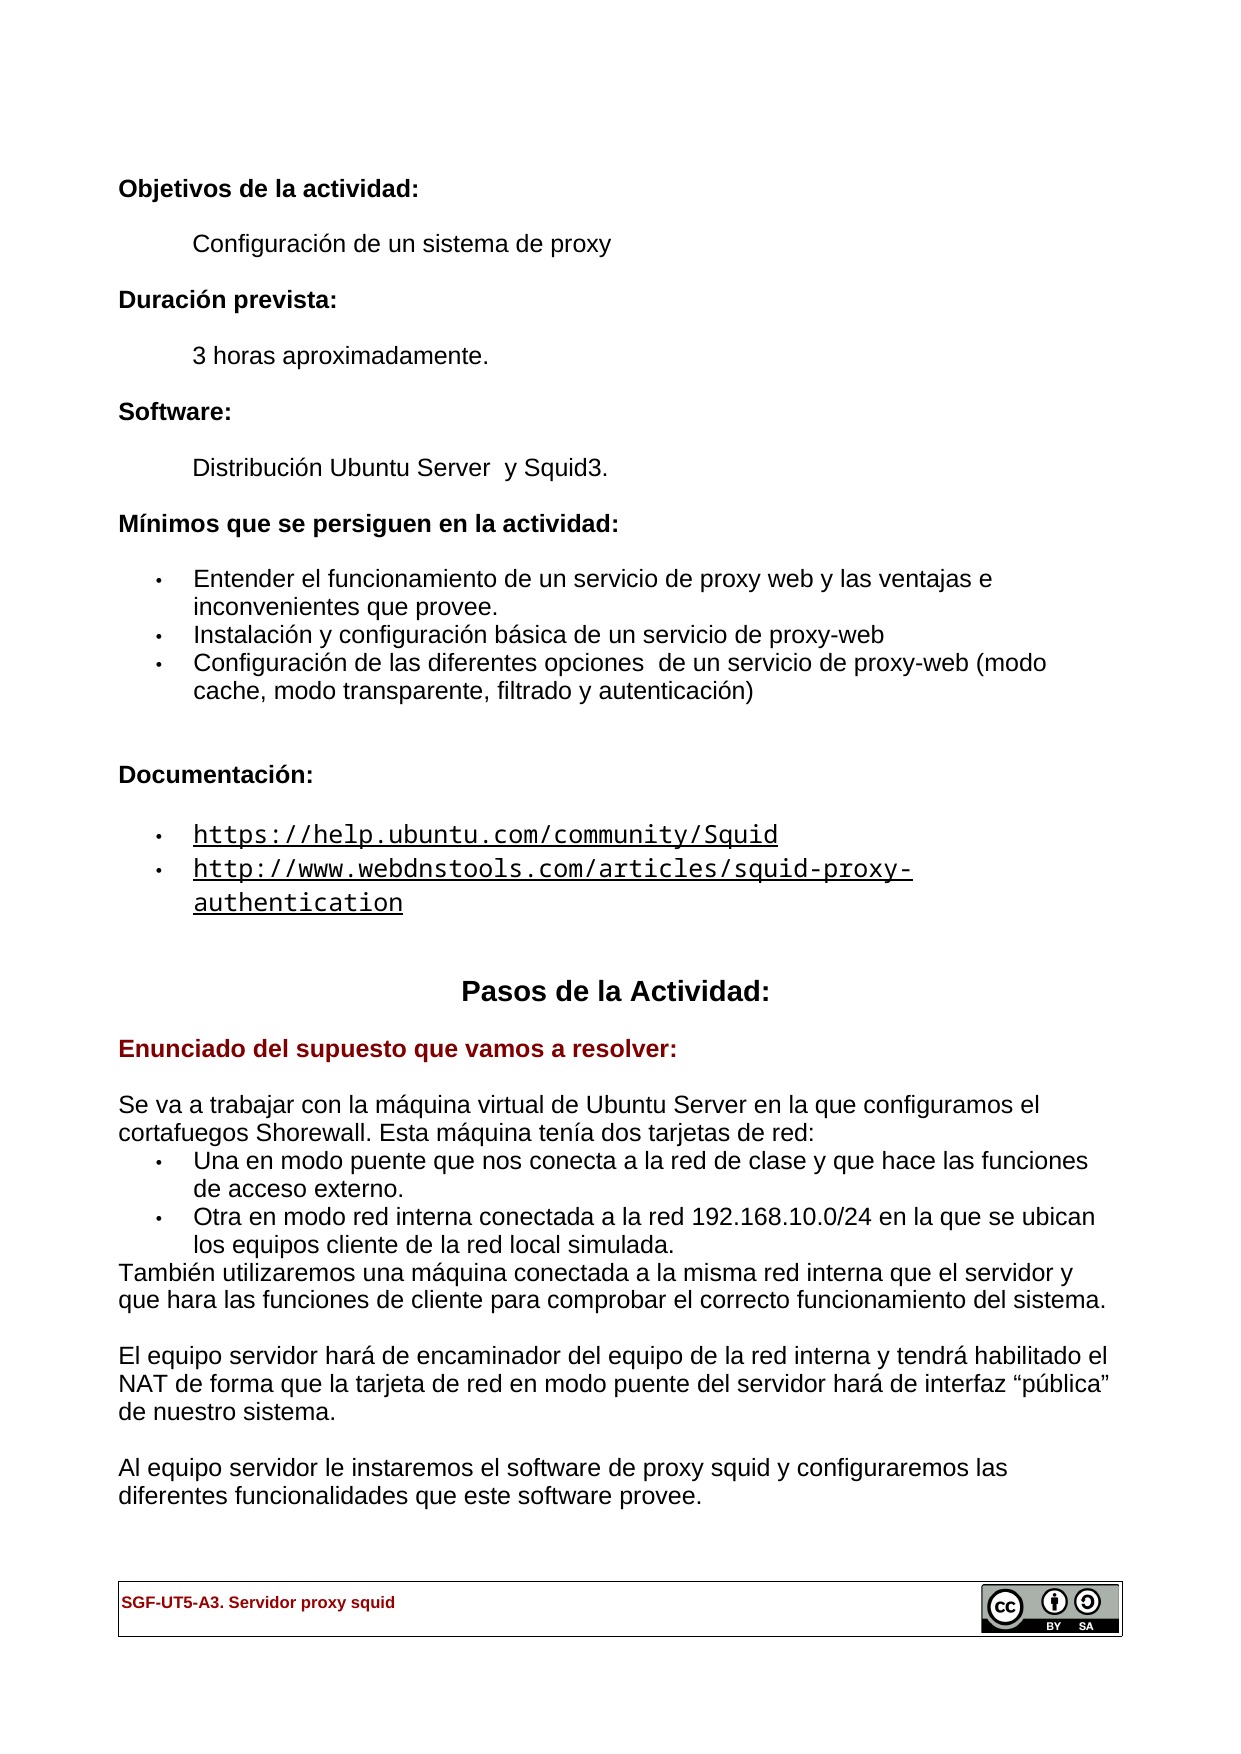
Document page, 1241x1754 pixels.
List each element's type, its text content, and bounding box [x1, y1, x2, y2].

list Instalación y configuración básica de un servicio de proxy-web [156, 621, 1122, 649]
text El equipo servidor hará de encaminador del equipo de la red interna y tendrá habilitado el NAT de forma que la tarjeta de red en modo puente del servidor hará de interfaz “pública” de nuestro sistema. [118, 1342, 1122, 1426]
text Al equipo servidor le instaremos el software de proxy squid y configuraremos las diferentes funcionalidades que este software provee. [118, 1454, 1122, 1510]
text Configuración de un sistema de proxy [192, 230, 1122, 258]
text Distribución Ubuntu Server y Squid3. [192, 454, 1122, 482]
picture [981, 1584, 1119, 1633]
list http://www.webdnstools.com/articles/squid-proxy-authentication [156, 851, 1122, 919]
text Objetivos de la actividad: [118, 174, 1122, 202]
list https://help.ubuntu.com/community/Squid [156, 817, 1122, 851]
text Documentación: [118, 761, 1122, 789]
list Entender el funcionamiento de un servicio de proxy web y las ventajas e inconvenientes que provee. [156, 565, 1122, 621]
text Software: [118, 398, 1122, 426]
list Configuración de las diferentes opciones de un servicio de proxy-web (modo cache, modo transparente, filtrado y autenticación) [156, 649, 1122, 705]
text Duración prevista: [118, 286, 1122, 314]
list Una en modo puente que nos conecta a la red de clase y que hace las funciones de acceso externo. [156, 1147, 1122, 1203]
text También utilizaremos una máquina conectada a la misma red interna que el servidor y que hara las funciones de cliente para comprobar el correcto funcionamiento del sistema. [118, 1258, 1122, 1314]
text Se va a trabajar con la máquina virtual de Ubuntu Server en la que configuramos el cortafuegos Shorewall. Esta máquina tenía dos tarjetas de red: [118, 1091, 1122, 1147]
text Pasos de la Actividad: [118, 974, 1122, 1007]
list Otra en modo red interna conectada a la red 192.168.10.0/24 en la que se ubican los equipos cliente de la red local simulada. [156, 1203, 1122, 1258]
text 3 horas aproximadamente. [192, 342, 1122, 370]
text Mínimos que se persiguen en la actividad: [118, 509, 1122, 537]
text Enunciado del supuesto que vamos a resolver: [118, 1035, 1122, 1063]
